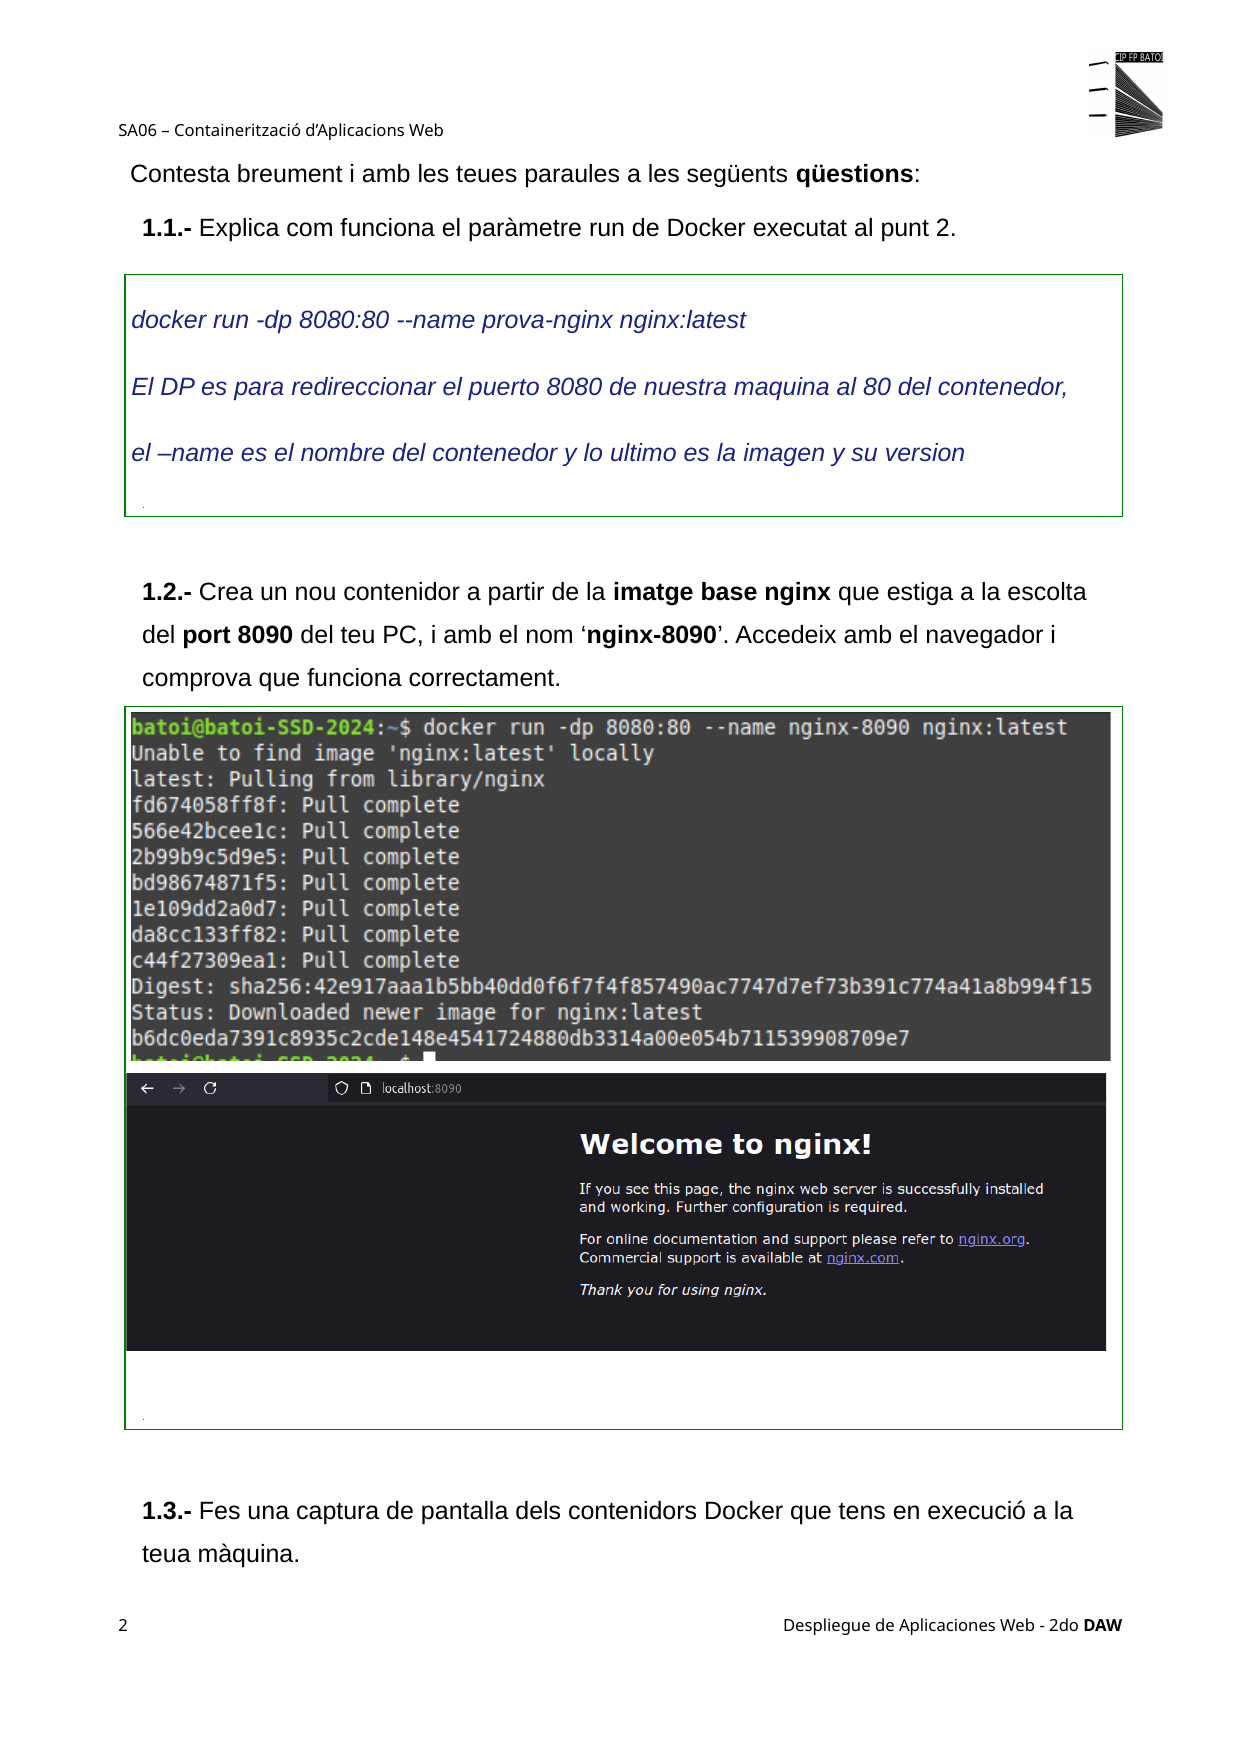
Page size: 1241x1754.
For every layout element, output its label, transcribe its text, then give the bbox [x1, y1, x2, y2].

picture [126, 1073, 1107, 1351]
table_header [126, 1074, 1122, 1428]
list 1.3.- Fes una captura de pantalla dels contenidors Docker que tens en execució a la teua màquina. [104, 1496, 1122, 1568]
list 1.1.- Explica com funciona el paràmetre run de Docker executat al punt 2. [104, 213, 1122, 242]
table_header docker run -dp 8080:80 --name prova-nginx nginx:latest El DP es para redireccionar el puerto 8080 de nuestra maquina al 80 del contenedor, el –name es el nombre del contenedor y lo ultimo es la imagen y su version [126, 275, 1122, 516]
table_header [126, 707, 1122, 1073]
picture [131, 712, 1111, 1061]
text Contesta breument i amb les teues paraules a les següents qüestions: [130, 158, 1122, 187]
picture [1087, 49, 1165, 140]
list 1.2.- Crea un nou contenidor a partir de la imatge base nginx que estiga a la escolta del port 8090 del teu PC, i amb el nom ‘nginx-8090’. Accedeix amb el navegador i comprova que funciona correctament. [104, 577, 1122, 692]
